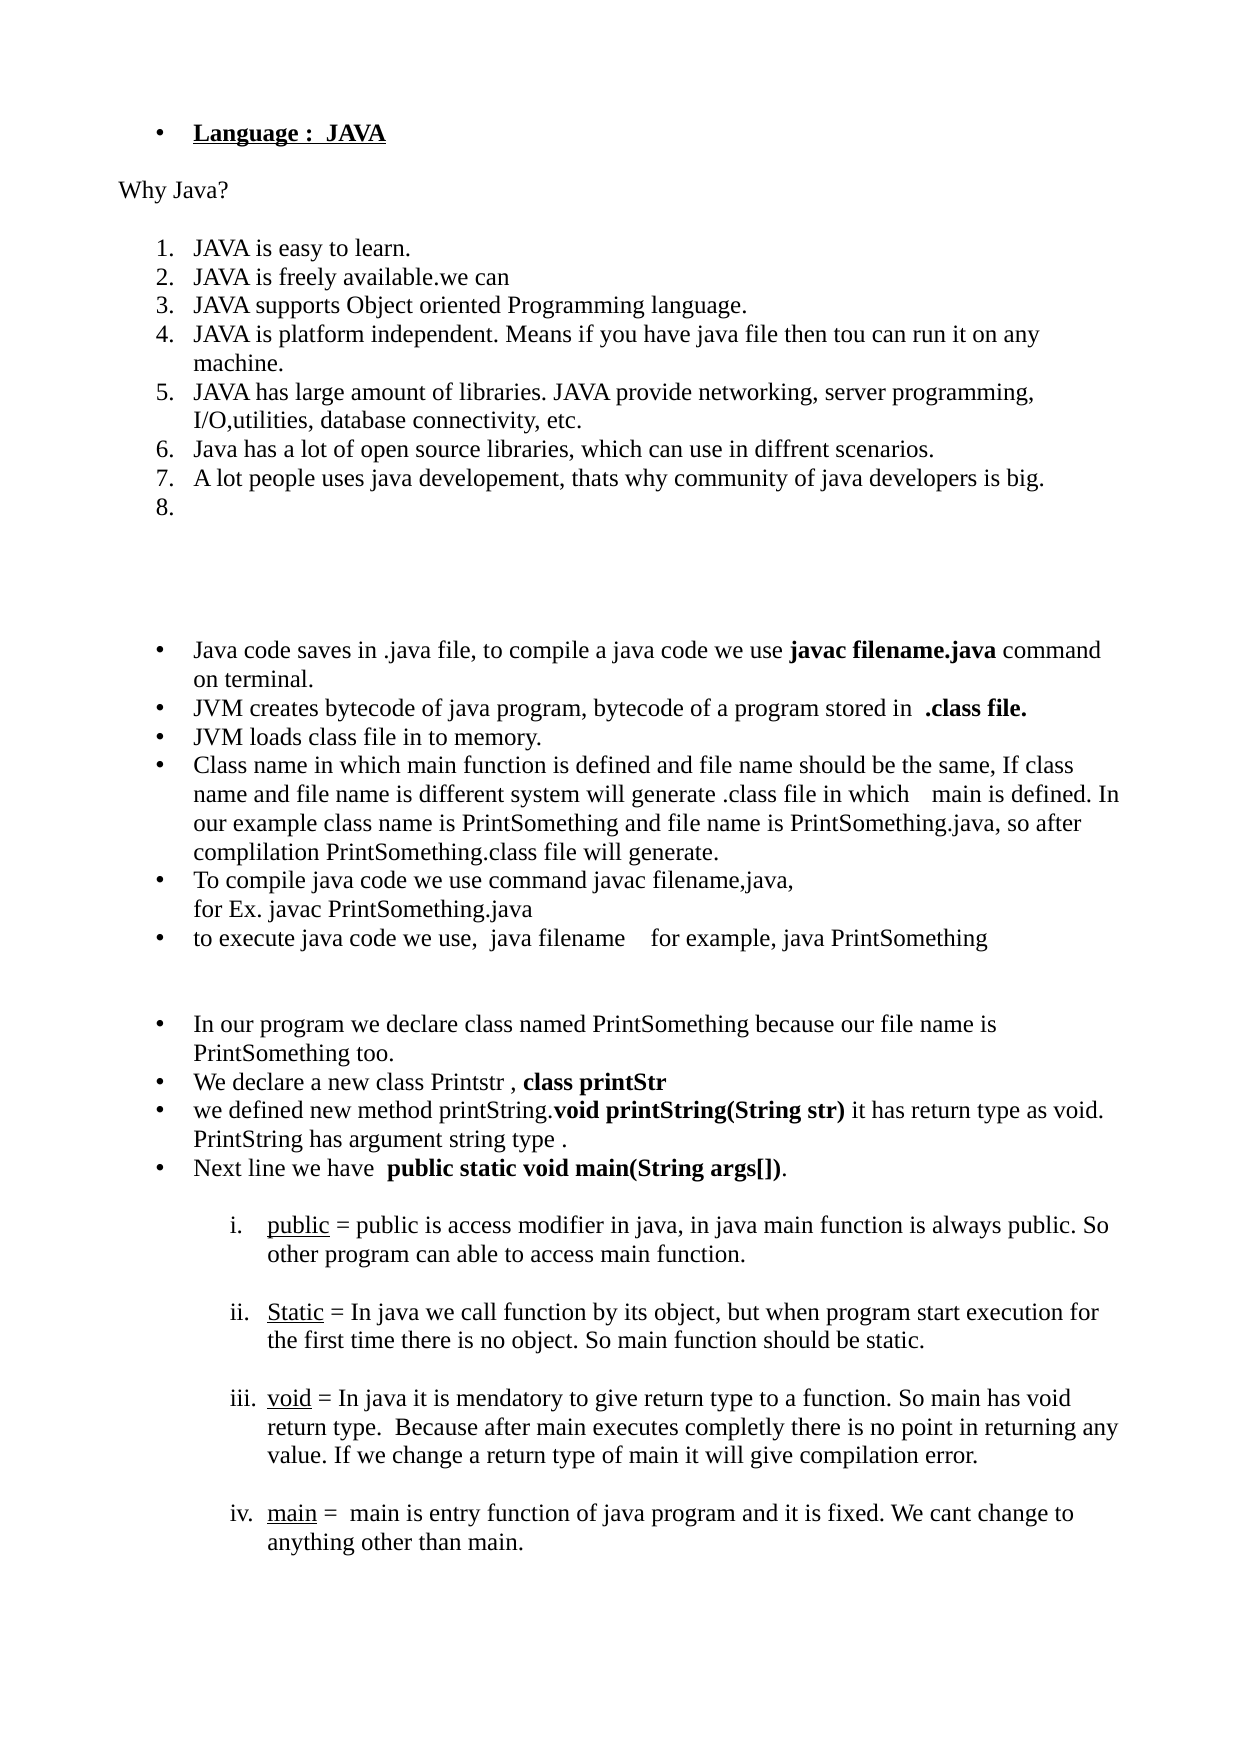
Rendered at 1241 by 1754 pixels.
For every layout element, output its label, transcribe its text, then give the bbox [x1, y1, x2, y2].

list To compile java code we use command javac filename,java, [156, 866, 1122, 894]
list public = public is access modifier in java, in java main function is always public. So other program can able to access main function. [229, 1211, 1122, 1268]
list A lot people uses java developement, thats why community of java developers is big. [156, 463, 1122, 492]
list In our program we declare class named PrintSomething because our file name is PrintSomething too. [156, 1009, 1122, 1067]
list We declare a new class Printstr , class printStr [156, 1067, 1122, 1096]
list JVM loads class file in to memory. [156, 722, 1122, 751]
list PrintString has argument string type . [156, 1124, 1122, 1153]
list JAVA is freely available.we can [156, 262, 1122, 291]
list Static = In java we call function by its object, but when program start execution for the first time there is no object. So main function should be static. [229, 1297, 1122, 1354]
list we defined new method printString.void printString(String str) it has return type as void. [156, 1096, 1122, 1124]
list JVM creates bytecode of java program, bytecode of a program stored in .class file. [156, 693, 1122, 722]
list void = In java it is mendatory to give return type to a function. So main has void return type. Because after main executes completly there is no point in returning any value. If we change a return type of main it will give compilation error. [229, 1383, 1122, 1469]
list to execute java code we use, java filename for example, java PrintSomething [156, 923, 1122, 952]
list for Ex. javac PrintSomething.java [156, 894, 1122, 923]
list Language : JAVA [156, 118, 1122, 147]
text Why Java? [118, 176, 1122, 204]
list JAVA is easy to learn. [156, 233, 1122, 262]
list Java code saves in .java file, to compile a java code we use javac filename.java command on terminal. [156, 636, 1122, 693]
list JAVA is platform independent. Means if you have java file then tou can run it on any machine. [156, 319, 1122, 377]
list main = main is entry function of java program and it is fixed. We cant change to anything other than main. [229, 1498, 1122, 1556]
list Java has a lot of open source libraries, which can use in diffrent scenarios. [156, 434, 1122, 463]
list Next line we have public static void main(String args[]). [156, 1153, 1122, 1182]
list JAVA supports Object oriented Programming language. [156, 291, 1122, 319]
list Class name in which main function is defined and file name should be the same, If class name and file name is different system will generate .class file in which main is defined. In our example class name is PrintSomething and file name is PrintSomething.java, so after complilation PrintSomething.class file will generate. [156, 751, 1122, 866]
list JAVA has large amount of libraries. JAVA provide networking, server programming, I/O,utilities, database connectivity, etc. [156, 377, 1122, 434]
